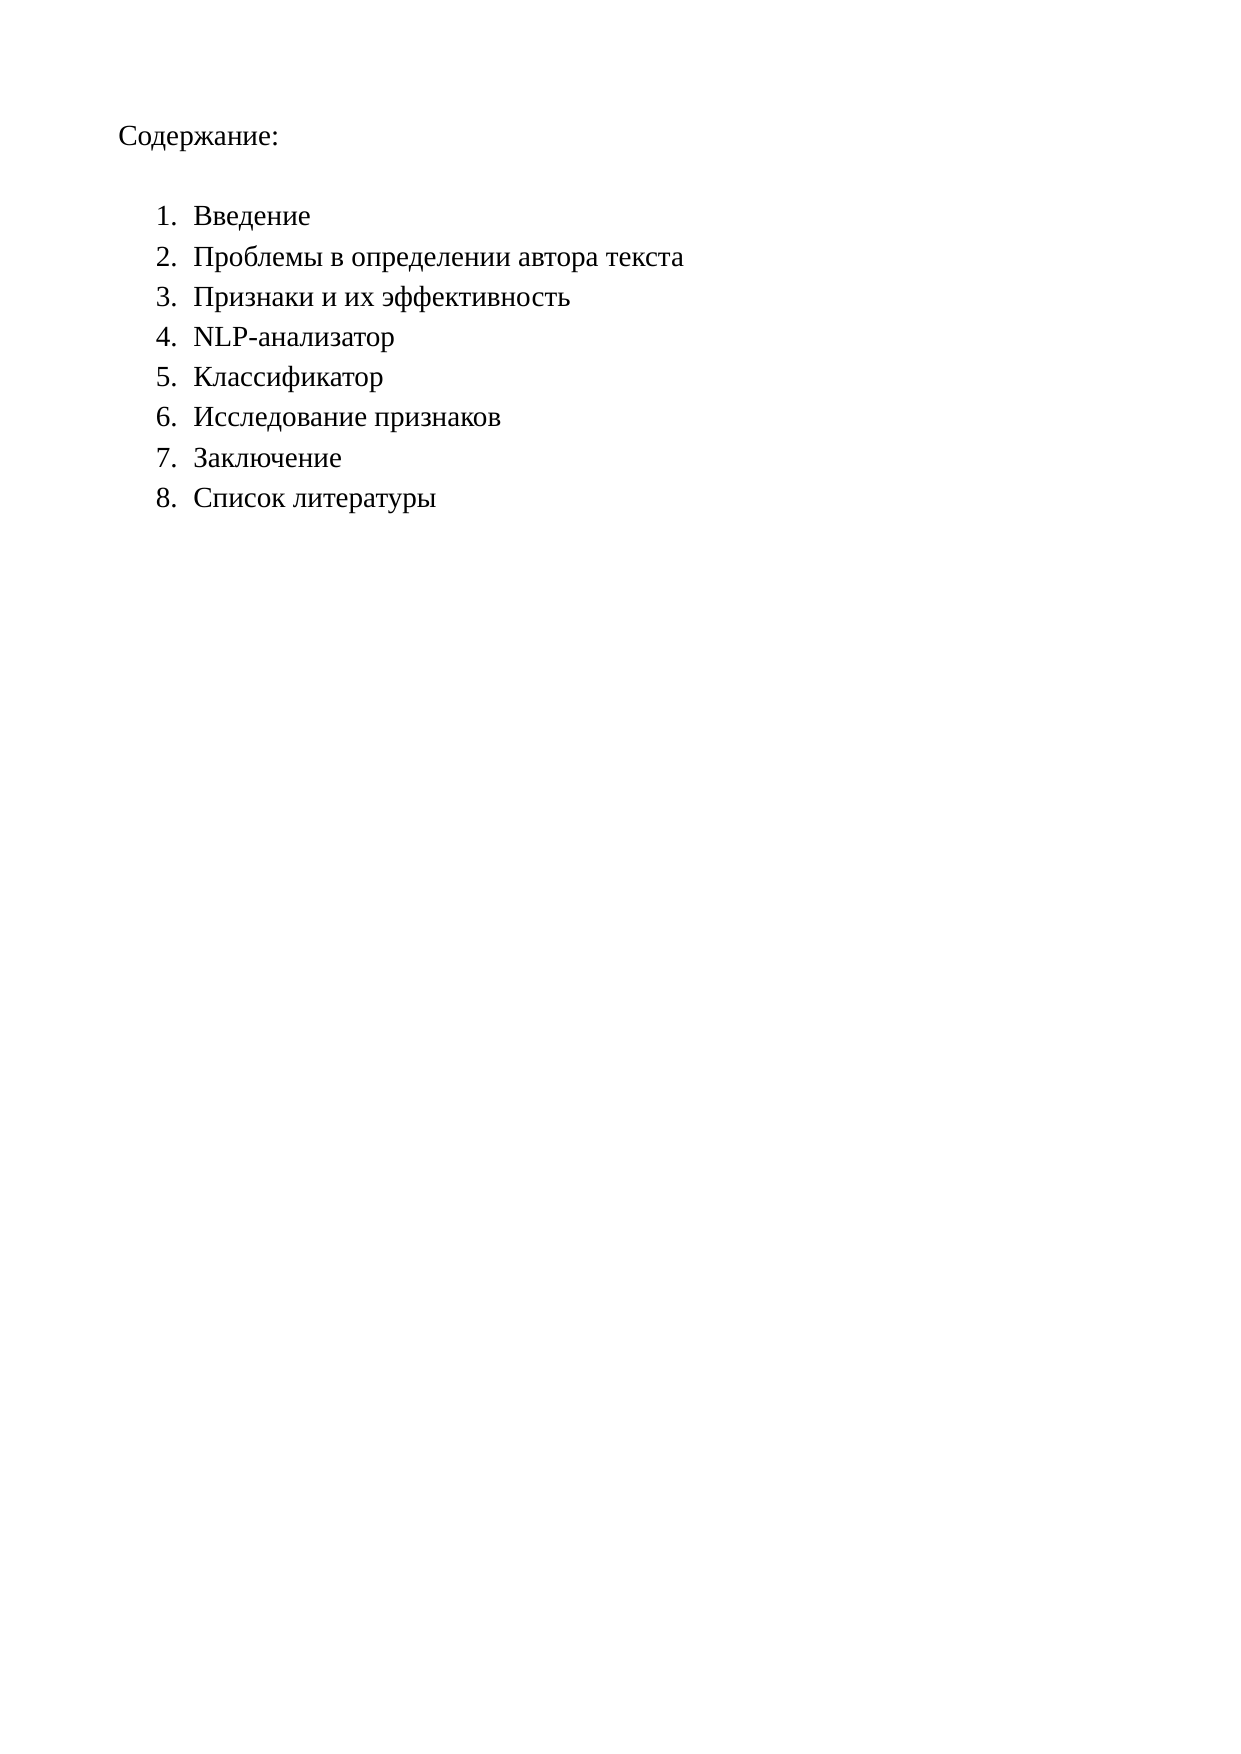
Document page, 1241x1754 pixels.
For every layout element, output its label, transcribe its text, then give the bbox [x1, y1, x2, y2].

list Список литературы [156, 480, 1122, 513]
list Признаки и их эффективность [156, 279, 1122, 312]
list Исследование признаков [156, 399, 1122, 433]
list Введение [156, 198, 1122, 232]
list Классификатор [156, 359, 1122, 393]
list Проблемы в определении автора текста [156, 239, 1122, 272]
list NLP-анализатор [156, 319, 1122, 353]
text Содержание: [118, 118, 1122, 152]
list Заключение [156, 440, 1122, 473]
